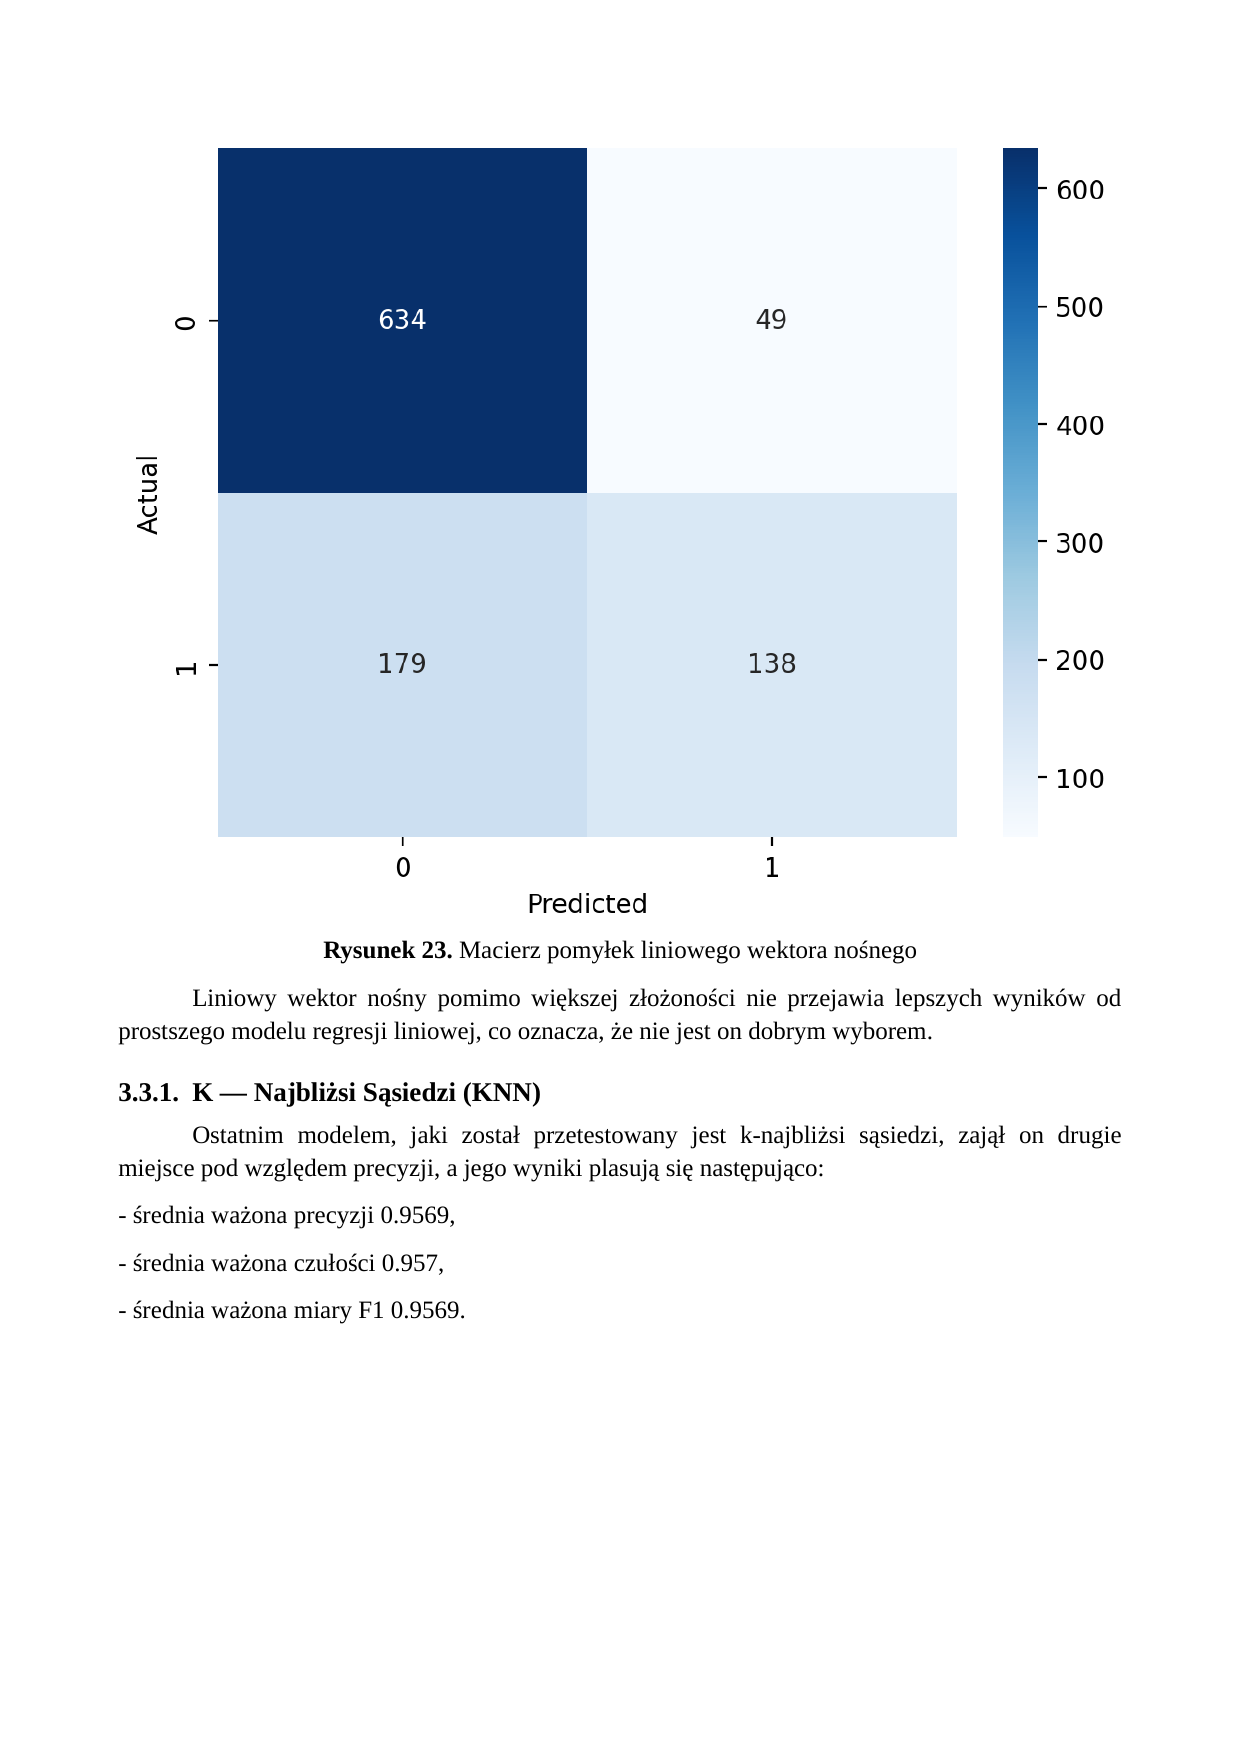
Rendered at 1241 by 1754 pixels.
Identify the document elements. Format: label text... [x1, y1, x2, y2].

picture [118, 130, 1123, 936]
subtitle K — Najbliżsi sąsiedzi (KNN) [118, 1076, 1122, 1107]
text Ostatnim modelem, jaki został przetestowany jest k-najbliżsi sąsiedzi, zajął on drugie miejsce pod względem precyzji, a jego wyniki plasują się następująco: [118, 1120, 1122, 1182]
text - średnia ważona czułości 0.957, [118, 1248, 1122, 1277]
text - średnia ważona precyzji 0.9569, [118, 1200, 1122, 1229]
text Rysunek 23. Macierz pomyłek liniowego wektora nośnego [118, 936, 1122, 964]
text Liniowy wektor nośny pomimo większej złożoności nie przejawia lepszych wyników od prostszego modelu regresji liniowej, co oznacza, że nie jest on dobrym wyborem. [118, 983, 1122, 1045]
text - średnia ważona miary F1 0.9569. [118, 1296, 1122, 1324]
